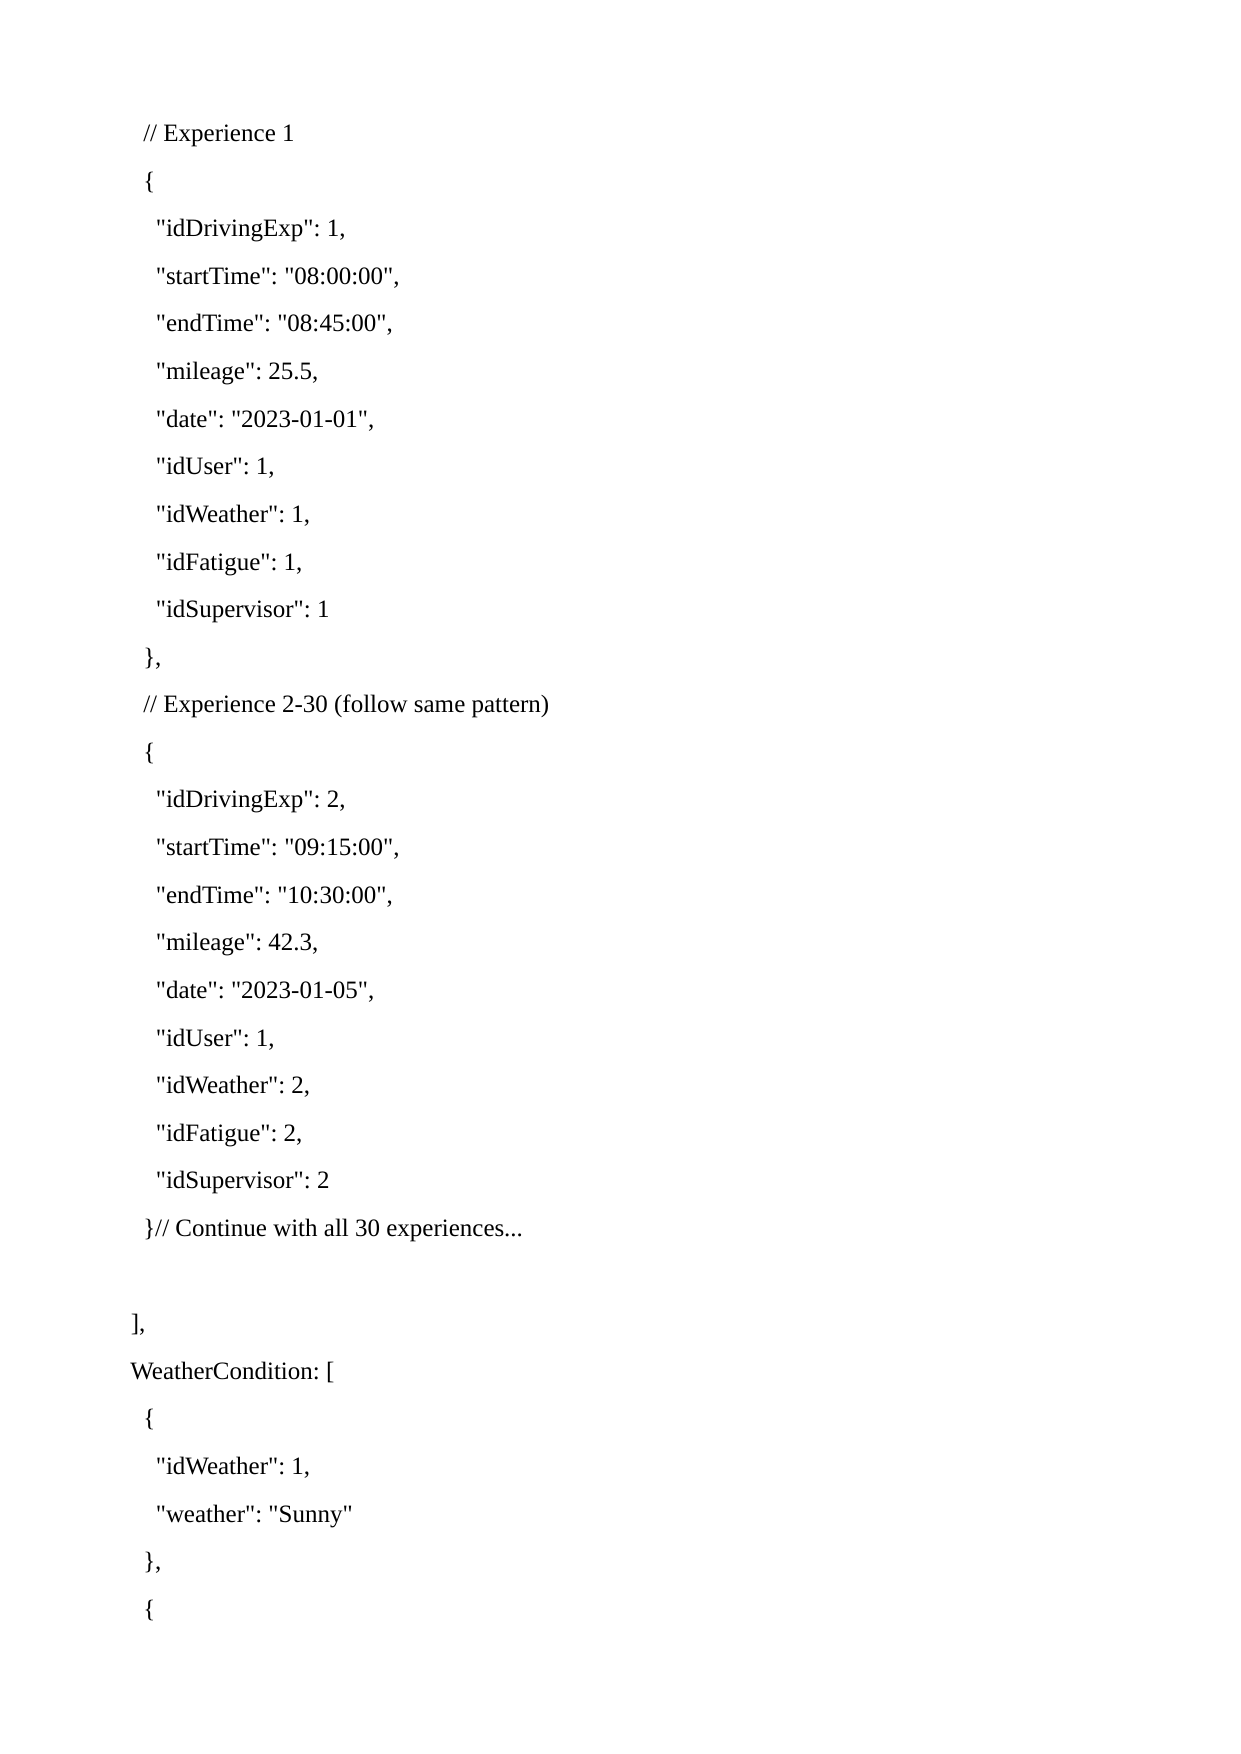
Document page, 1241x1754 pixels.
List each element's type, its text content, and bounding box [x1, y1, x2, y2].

text "startTime": "08:00:00", [118, 261, 1122, 290]
text "endTime": "10:30:00", [118, 880, 1122, 908]
text "idWeather": 2, [118, 1070, 1122, 1099]
text "idSupervisor": 2 [118, 1165, 1122, 1194]
text "idDrivingExp": 1, [118, 213, 1122, 242]
text "weather": "Sunny" [118, 1499, 1122, 1527]
text }, [118, 642, 1122, 671]
text "mileage": 42.3, [118, 927, 1122, 956]
text "idDrivingExp": 2, [118, 784, 1122, 813]
text "idWeather": 1, [118, 1451, 1122, 1480]
text { [118, 737, 1122, 766]
text "endTime": "08:45:00", [118, 308, 1122, 337]
text WeatherCondition: [ [118, 1356, 1122, 1384]
text "mileage": 25.5, [118, 356, 1122, 385]
text "idFatigue": 1, [118, 547, 1122, 575]
text }, [118, 1546, 1122, 1575]
text "idSupervisor": 1 [118, 594, 1122, 623]
text // Experience 1 [118, 118, 1122, 147]
text "idUser": 1, [118, 1023, 1122, 1051]
text { [118, 166, 1122, 194]
text }// Continue with all 30 experiences... [118, 1213, 1122, 1242]
text // Experience 2-30 (follow same pattern) [118, 689, 1122, 718]
text ], [118, 1308, 1122, 1337]
text "startTime": "09:15:00", [118, 832, 1122, 861]
text "idWeather": 1, [118, 499, 1122, 528]
text "date": "2023-01-05", [118, 975, 1122, 1004]
text "idFatigue": 2, [118, 1118, 1122, 1147]
text "idUser": 1, [118, 451, 1122, 480]
text "date": "2023-01-01", [118, 404, 1122, 432]
text { [118, 1403, 1122, 1432]
text { [118, 1594, 1122, 1623]
